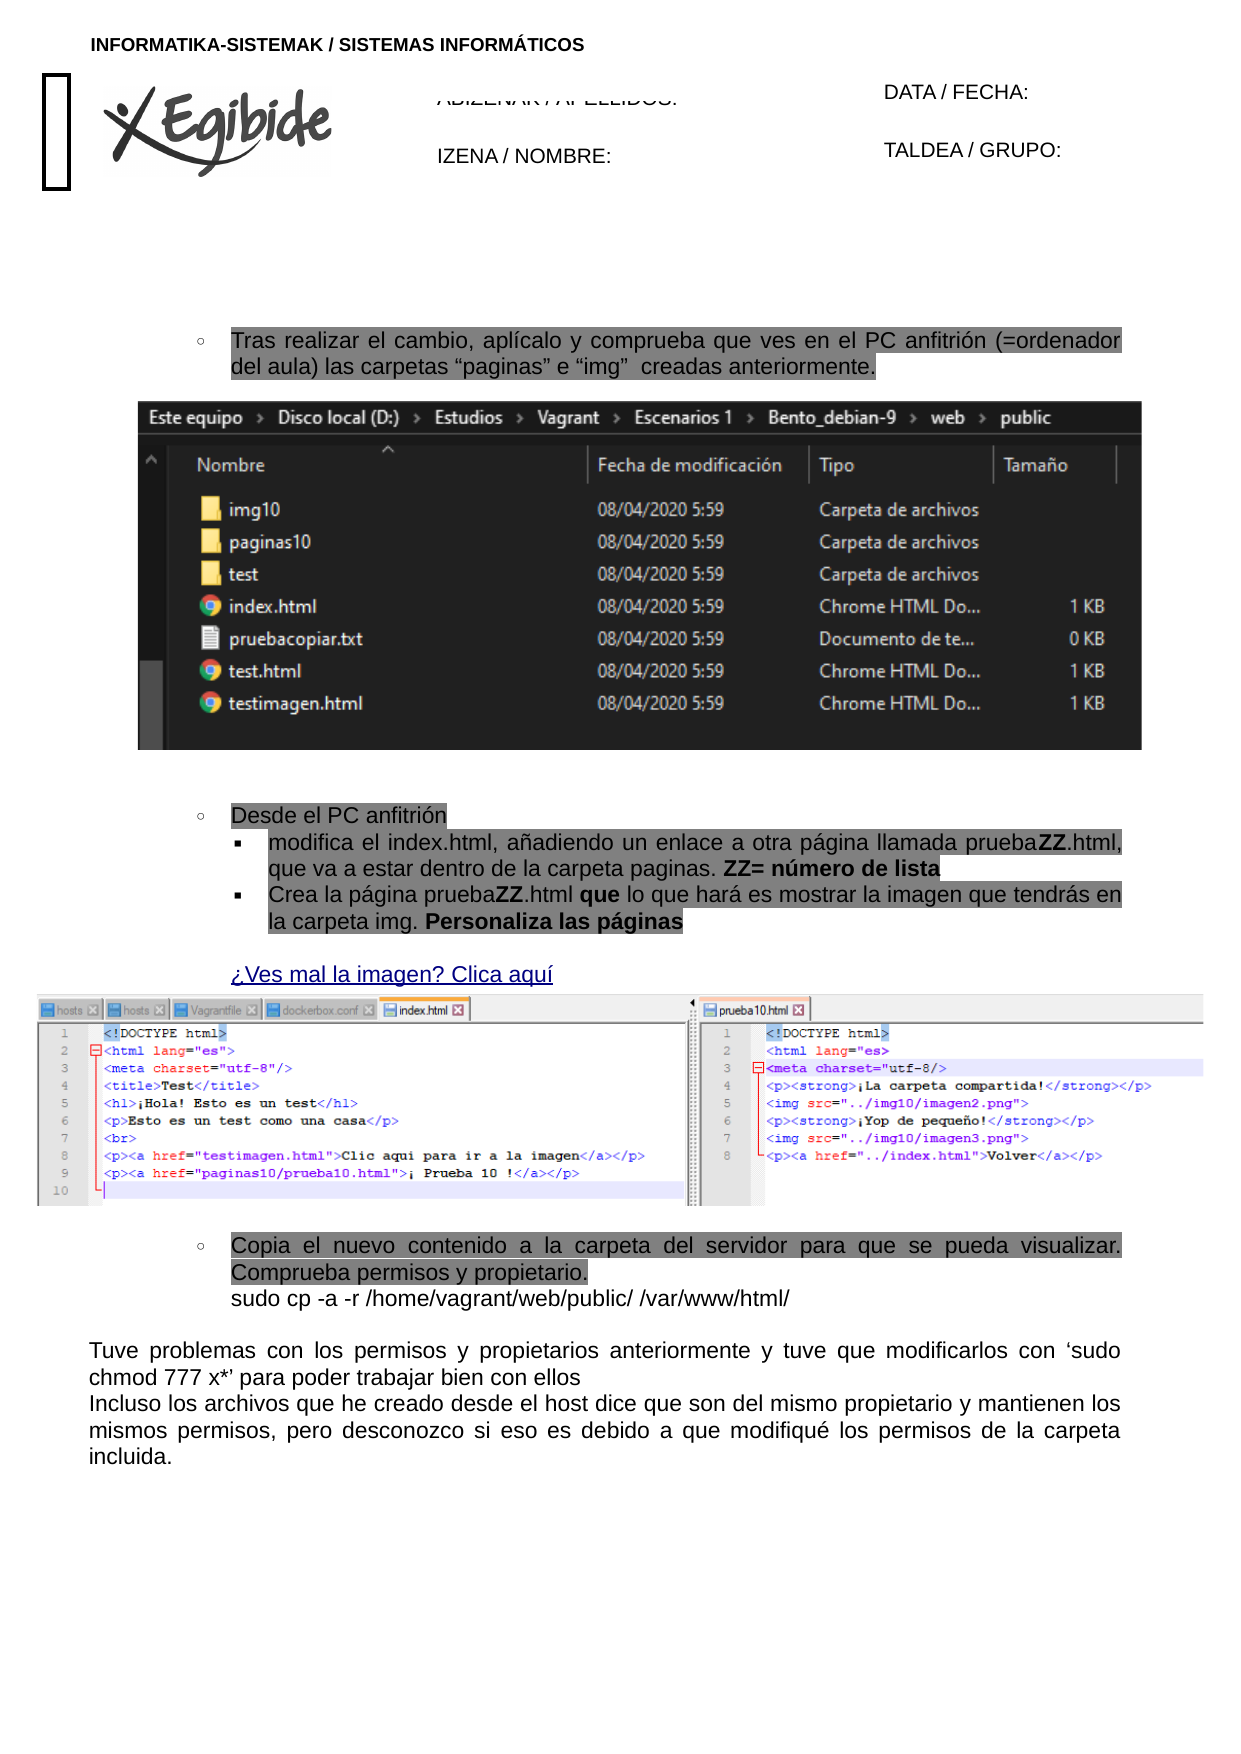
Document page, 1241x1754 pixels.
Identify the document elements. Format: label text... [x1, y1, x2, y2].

text Tuve problemas con los permisos y propietarios anteriormente y tuve que modificarlos con ‘sudo chmod 777 x*’ para poder trabajar bien con ellos [88, 1337, 1122, 1390]
list Crea la página pruebaZZ.html que lo que hará es mostrar la imagen que tendrás en la carpeta img. Personaliza las páginas [231, 881, 1122, 934]
text sudo cp -a -r /home/vagrant/web/public/ /var/www/html/ [231, 1285, 1122, 1311]
list Tras realizar el cambio, aplícalo y comprueba que ves en el PC anfitrión (=ordenador del aula) las carpetas “paginas” e “img” creadas anteriormente. [193, 327, 1122, 380]
text Incluso los archivos que he creado desde el host dice que son del mismo propietario y mantienen los mismos permisos, pero desconozco si eso es debido a que modifiqué los permisos de la carpeta incluida. [88, 1390, 1122, 1469]
list Copia el nuevo contenido a la carpeta del servidor para que se pueda visualizar. Comprueba permisos y propietario. [193, 1232, 1122, 1285]
list Desde el PC anfitrión [193, 802, 1122, 829]
list modifica el index.html, añadiendo un enlace a otra página llamada pruebaZZ.html, que va a estar dentro de la carpeta paginas. ZZ= número de lista [231, 829, 1122, 881]
text ¿Ves mal la imagen? Clica aquí [231, 961, 1122, 987]
